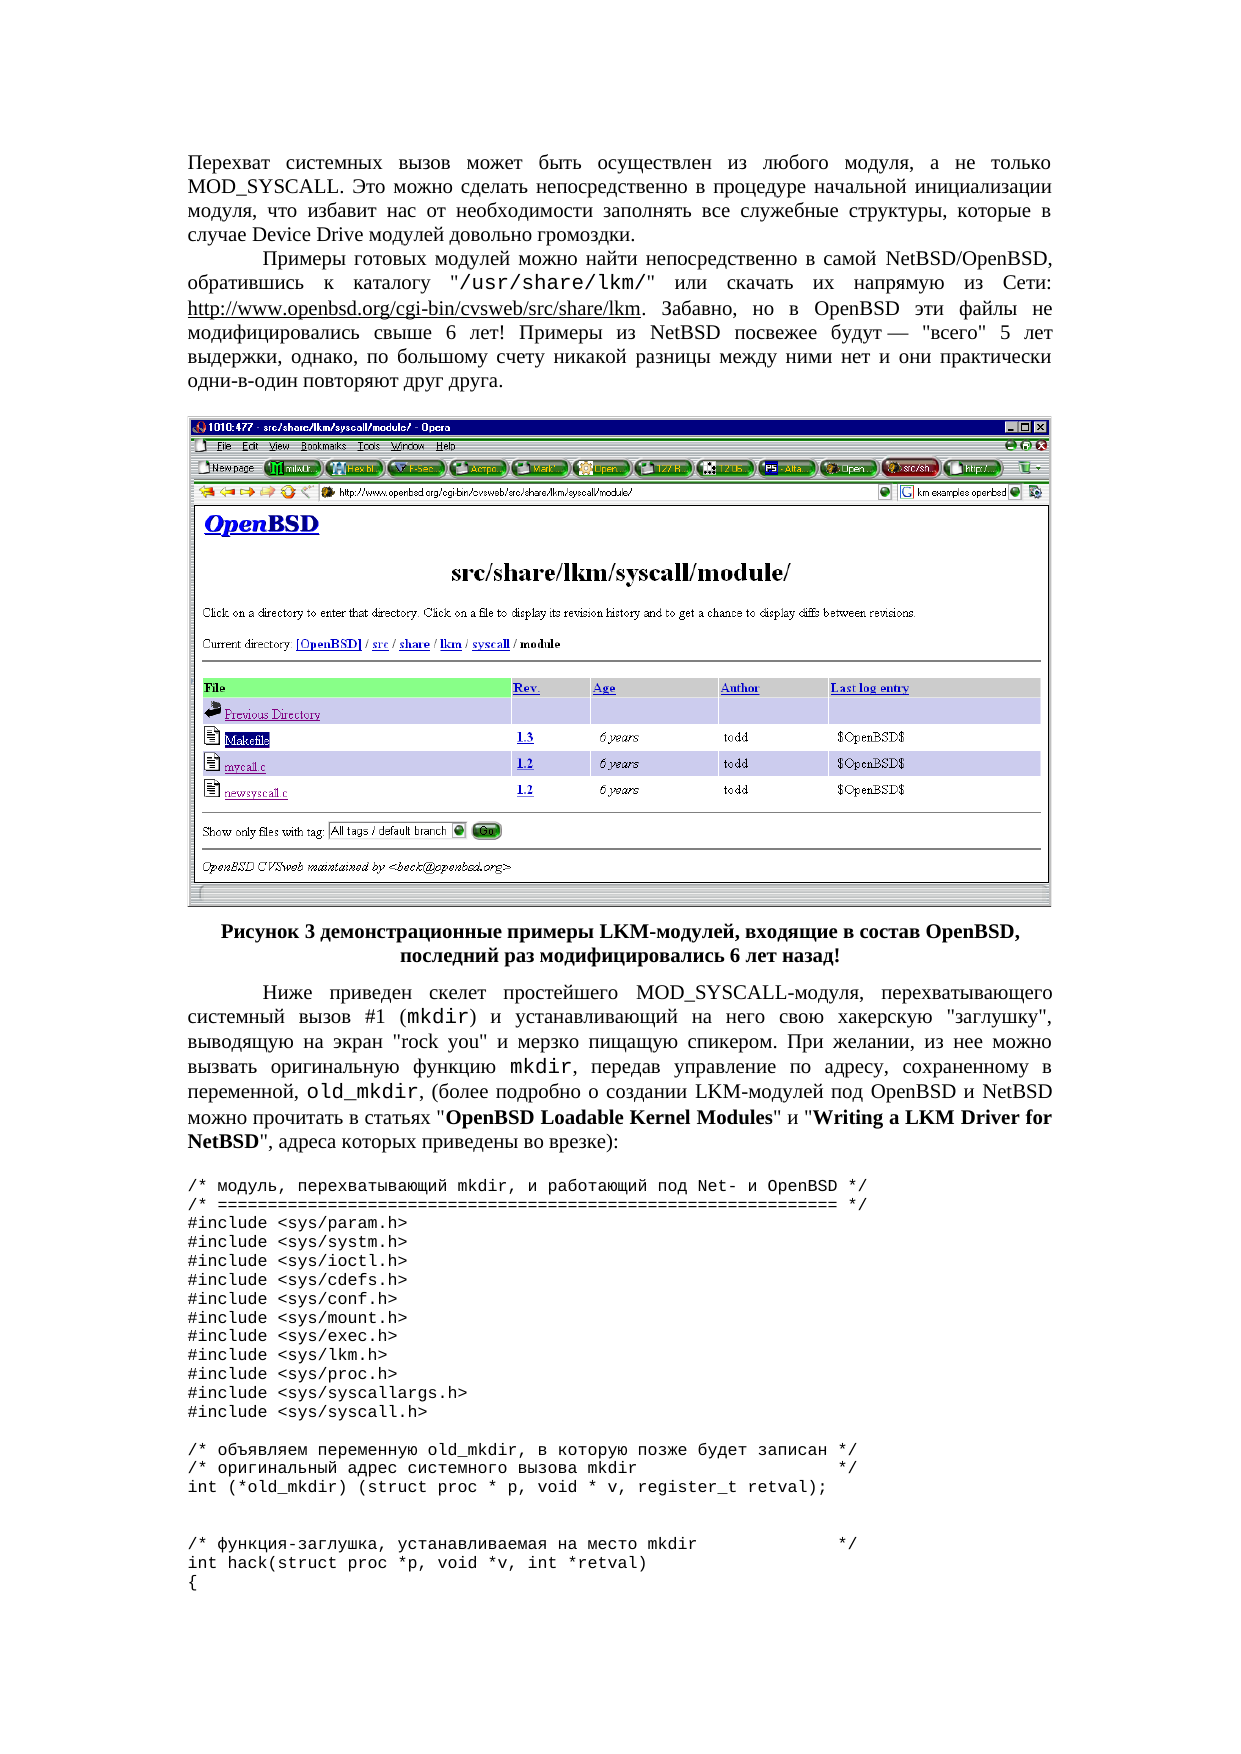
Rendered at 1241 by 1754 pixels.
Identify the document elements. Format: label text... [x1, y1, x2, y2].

text #include <sys/systm.h> [187, 1234, 1053, 1253]
text #include <sys/cdefs.h> [187, 1271, 1053, 1290]
picture [187, 416, 1052, 907]
text /* ============================================================== */ [187, 1196, 1053, 1215]
text /* оригинальный адрес системного вызова mkdir */ [187, 1460, 1053, 1479]
text #include <sys/conf.h> [187, 1290, 1053, 1309]
text int (*old_mkdir) (struct proc * p, void * v, register_t retval); [187, 1479, 1053, 1498]
text Рисунок 3 демонстрационные примеры LKM-модулей, входящие в состав OpenBSD, последний раз модифицировались 6 лет назад! [187, 919, 1053, 967]
text #include <sys/exec.h> [187, 1328, 1053, 1347]
text Ниже приведен скелет простейшего MOD_SYSCALL-модуля, перехватывающего системный вызов #1 (mkdir) и устанавливающий на него свою хакерскую "заглушку", выводящую на экран "rock you" и мерзко пищащую спикером. При желании, из нее можно вызвать оригинальную функцию mkdir, передав управление по адресу, сохраненному в переменной, old_mkdir, (более подробно о создании LKM-модулей под OpenBSD и NetBSD можно прочитать в статьях "OpenBSD Loadable Kernel Modules" и "Writing a LKM Driver for NetBSD", адреса которых приведены во врезке): [187, 980, 1053, 1153]
text #include <sys/param.h> [187, 1215, 1053, 1234]
text #include <sys/syscall.h> [187, 1403, 1053, 1422]
text #include <sys/proc.h> [187, 1366, 1053, 1384]
text #include <sys/mount.h> [187, 1309, 1053, 1328]
text /* модуль, перехватывающий mkdir, и работающий под Net- и OpenBSD */ [187, 1177, 1053, 1196]
text #include <sys/lkm.h> [187, 1347, 1053, 1366]
text Перехват системных вызов может быть осуществлен из любого модуля, а не только MOD_SYSCALL. Это можно сделать непосредственно в процедуре начальной инициализации модуля, что избавит нас от необходимости заполнять все служебные структуры, которые в случае Device Drive модулей довольно громоздки. [187, 150, 1053, 246]
text /* функция-заглушка, устанавливаемая на место mkdir */ [187, 1535, 1053, 1554]
text Примеры готовых модулей можно найти непосредственно в самой NetBSD/OpenBSD, обратившись к каталогу "/usr/share/lkm/" или скачать их напрямую из Сети: http://www.openbsd.org/cgi-bin/cvsweb/src/share/lkm. Забавно, но в OpenBSD эти файлы не модифицировались свыше 6 лет! Примеры из NetBSD посвежее будут — "всего" 5 лет выдержки, однако, по большому счету никакой разницы между ними нет и они практически одни-в-один повторяют друг друга. [187, 246, 1053, 392]
text #include <sys/ioctl.h> [187, 1253, 1053, 1271]
text /* объявляем переменную old_mkdir, в которую позже будет записан */ [187, 1441, 1053, 1460]
text int hack(struct proc *p, void *v, int *retval) [187, 1554, 1053, 1573]
text #include <sys/syscallargs.h> [187, 1384, 1053, 1403]
text { [187, 1573, 1053, 1592]
